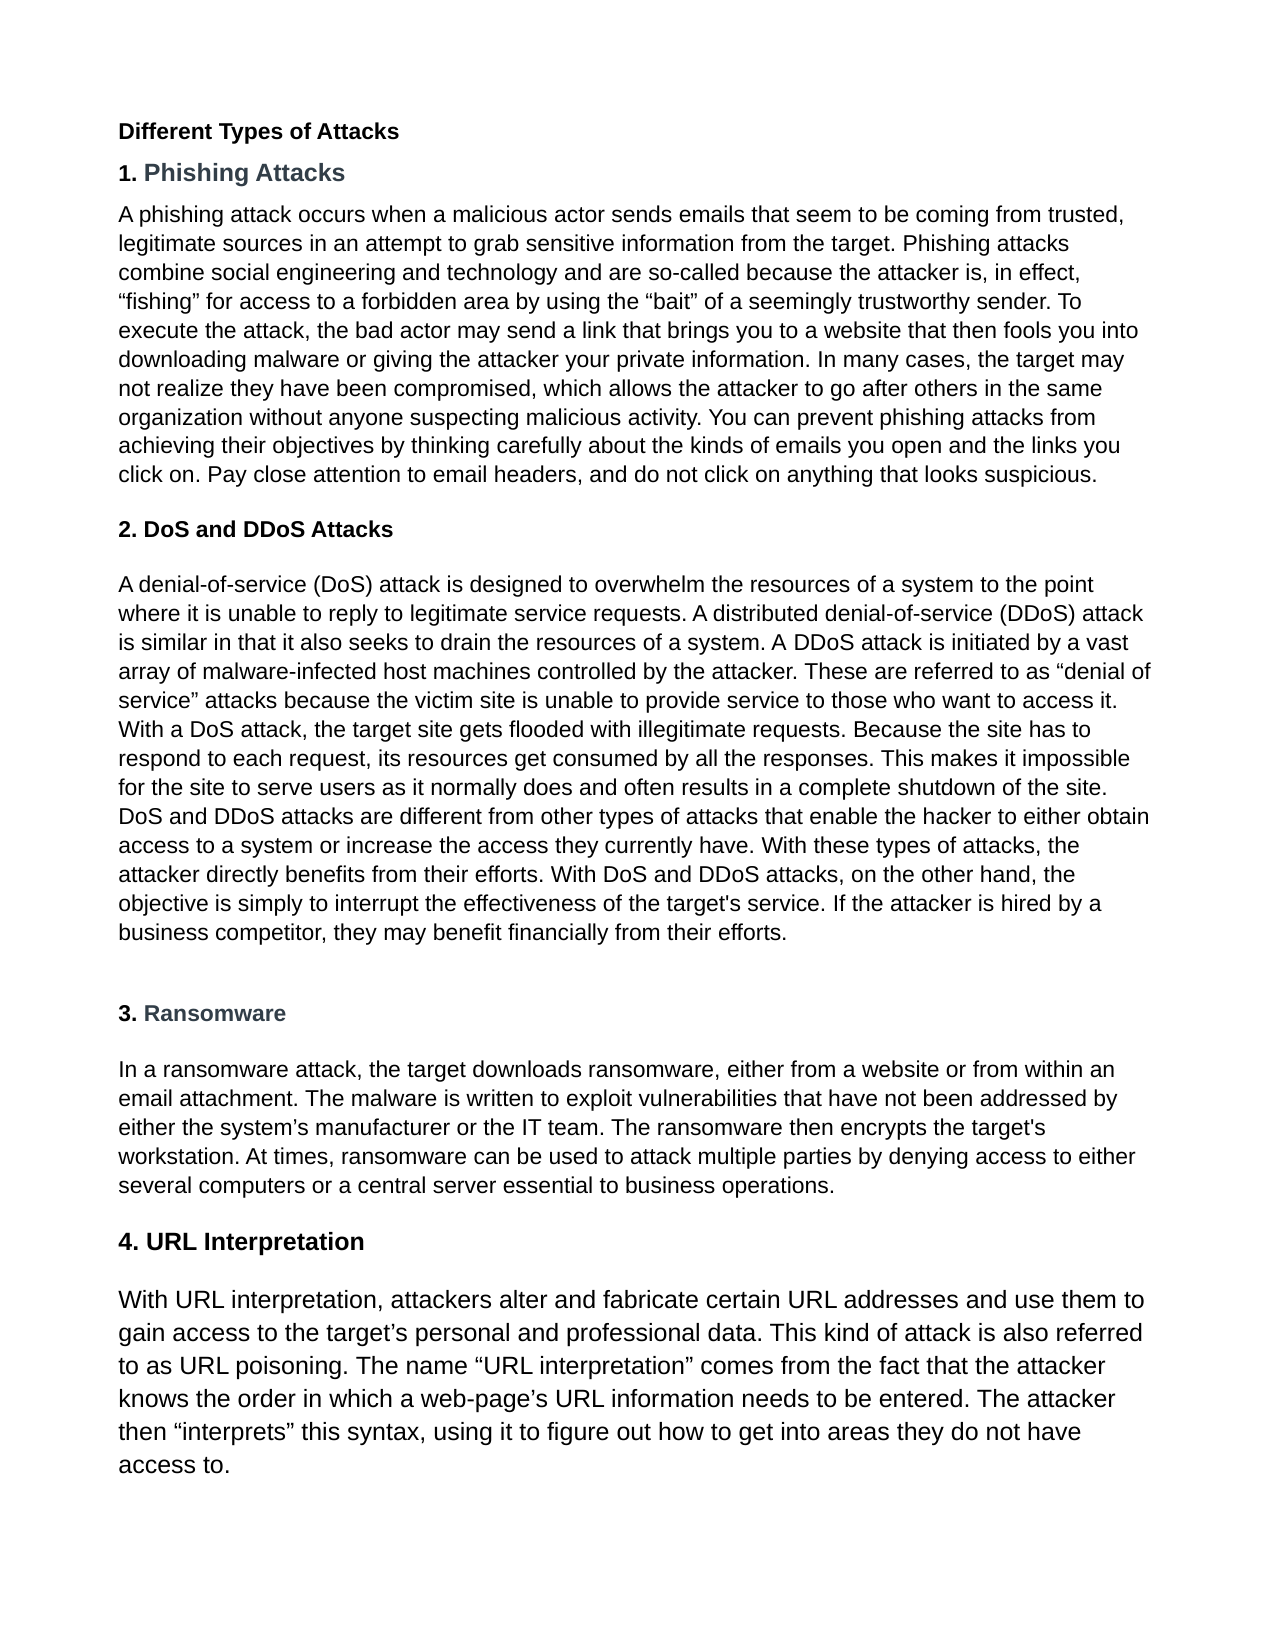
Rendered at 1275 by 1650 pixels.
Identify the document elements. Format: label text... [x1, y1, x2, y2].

text Different Types of Attacks [118, 118, 1157, 144]
subtitle 4. URL Interpretation [118, 1227, 1157, 1256]
text 2. DoS and DDoS Attacks [118, 516, 1157, 543]
text In a ransomware attack, the target downloads ransomware, either from a website or from within an email attachment. The malware is written to exploit vulnerabilities that have not been addressed by either the system’s manufacturer or the IT team. The ransomware then encrypts the target's workstation. At times, ransomware can be used to attack multiple parties by denying access to either several computers or a central server essential to business operations. [118, 1056, 1157, 1198]
text 1. Phishing Attacks [118, 158, 1157, 186]
text 3. Ransomware [118, 1000, 1157, 1026]
text A denial-of-service (DoS) attack is designed to overwhelm the resources of a system to the point where it is unable to reply to legitimate service requests. A distributed denial-of-service (DDoS) attack is similar in that it also seeks to drain the resources of a system. A DDoS attack is initiated by a vast array of malware-infected host machines controlled by the attacker. These are referred to as “denial of service” attacks because the victim site is unable to provide service to those who want to access it. With a DoS attack, the target site gets flooded with illegitimate requests. Because the site has to respond to each request, its resources get consumed by all the responses. This makes it impossible for the site to serve users as it normally does and often results in a complete shutdown of the site. DoS and DDoS attacks are different from other types of attacks that enable the hacker to either obtain access to a system or increase the access they currently have. With these types of attacks, the attacker directly benefits from their efforts. With DoS and DDoS attacks, on the other hand, the objective is simply to interrupt the effectiveness of the target's service. If the attacker is hired by a business competitor, they may benefit financially from their efforts. [118, 571, 1157, 945]
text With URL interpretation, attackers alter and fabricate certain URL addresses and use them to gain access to the target’s personal and professional data. This kind of attack is also referred to as URL poisoning. The name “URL interpretation” comes from the fact that the attacker knows the order in which a web-page’s URL information needs to be entered. The attacker then “interprets” this syntax, using it to figure out how to get into areas they do not have access to. [118, 1284, 1157, 1478]
text A phishing attack occurs when a malicious actor sends emails that seem to be coming from trusted, legitimate sources in an attempt to grab sensitive information from the target. Phishing attacks combine social engineering and technology and are so-called because the attacker is, in effect, “fishing” for access to a forbidden area by using the “bait” of a seemingly trustworthy sender. To execute the attack, the bad actor may send a link that brings you to a website that then fools you into downloading malware or giving the attacker your private information. In many cases, the target may not realize they have been compromised, which allows the attacker to go after others in the same organization without anyone suspecting malicious activity. You can prevent phishing attacks from achieving their objectives by thinking carefully about the kinds of emails you open and the links you click on. Pay close attention to email headers, and do not click on anything that looks suspicious. [118, 201, 1157, 488]
